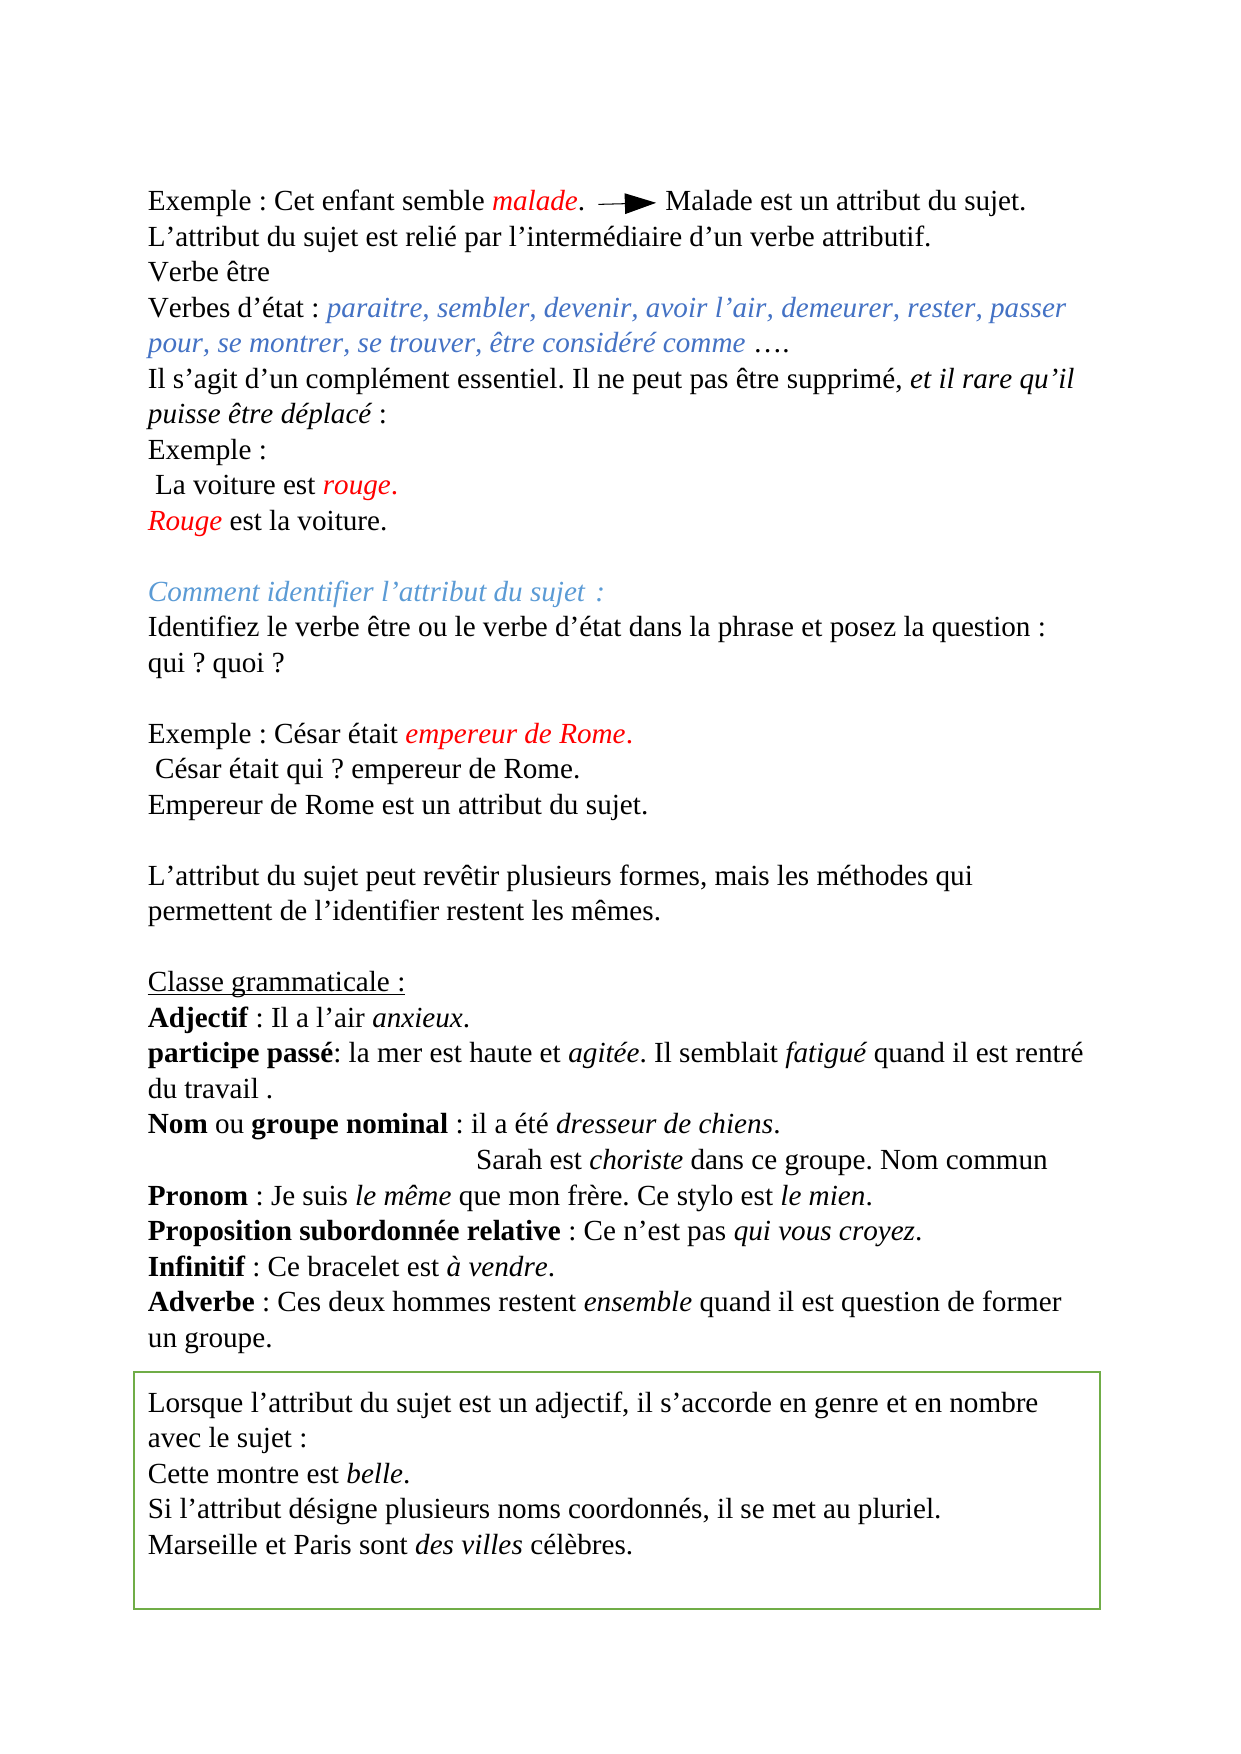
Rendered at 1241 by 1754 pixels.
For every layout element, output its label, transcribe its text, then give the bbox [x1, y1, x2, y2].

text Infinitif : Ce bracelet est à vendre. [148, 1249, 1093, 1282]
text Sarah est choriste dans ce groupe. Nom commun [148, 1142, 1093, 1176]
text Empereur de Rome est un attribut du sujet. [148, 787, 1093, 821]
text Pronom : Je suis le même que mon frère. Ce stylo est le mien. [148, 1178, 1093, 1211]
text Rouge est la voiture. [148, 503, 1093, 536]
text Classe grammaticale : [148, 964, 1093, 998]
text Proposition subordonnée relative : Ce n’est pas qui vous croyez. [148, 1213, 1093, 1247]
text La voiture est rouge. [148, 467, 1093, 501]
text Verbes d’état : paraitre, sembler, devenir, avoir l’air, demeurer, rester, passer pour, se montrer, se trouver, être considéré comme …. [148, 290, 1093, 359]
text Exemple : César était empereur de Rome. [148, 716, 1093, 749]
text Adjectif : Il a l’air anxieux. [148, 1000, 1093, 1034]
text Adverbe : Ces deux hommes restent ensemble quand il est question de former un groupe. [148, 1284, 1093, 1353]
text Comment identifier l’attribut du sujet : [148, 574, 1093, 607]
text Il s’agit d’un complément essentiel. Il ne peut pas être supprimé, et il rare qu’il puisse être déplacé : [148, 361, 1093, 430]
text César était qui ? empereur de Rome. [148, 751, 1093, 785]
text Verbe être [148, 254, 1093, 288]
text Identifiez le verbe être ou le verbe d’état dans la phrase et posez la question : qui ? quoi ? [148, 609, 1093, 678]
text Exemple : [148, 432, 1093, 465]
text Nom ou groupe nominal : il a été dresseur de chiens. [148, 1107, 1093, 1140]
text participe passé: la mer est haute et agitée. Il semblait fatigué quand il est rentré du travail . [148, 1036, 1093, 1105]
text L’attribut du sujet peut revêtir plusieurs formes, mais les méthodes qui permettent de l’identifier restent les mêmes. [148, 858, 1093, 927]
text L’attribut du sujet est relié par l’intermédiaire d’un verbe attributif. [148, 219, 1093, 252]
text Exemple : Cet enfant semble malade. Malade est un attribut du sujet. [148, 183, 1093, 217]
